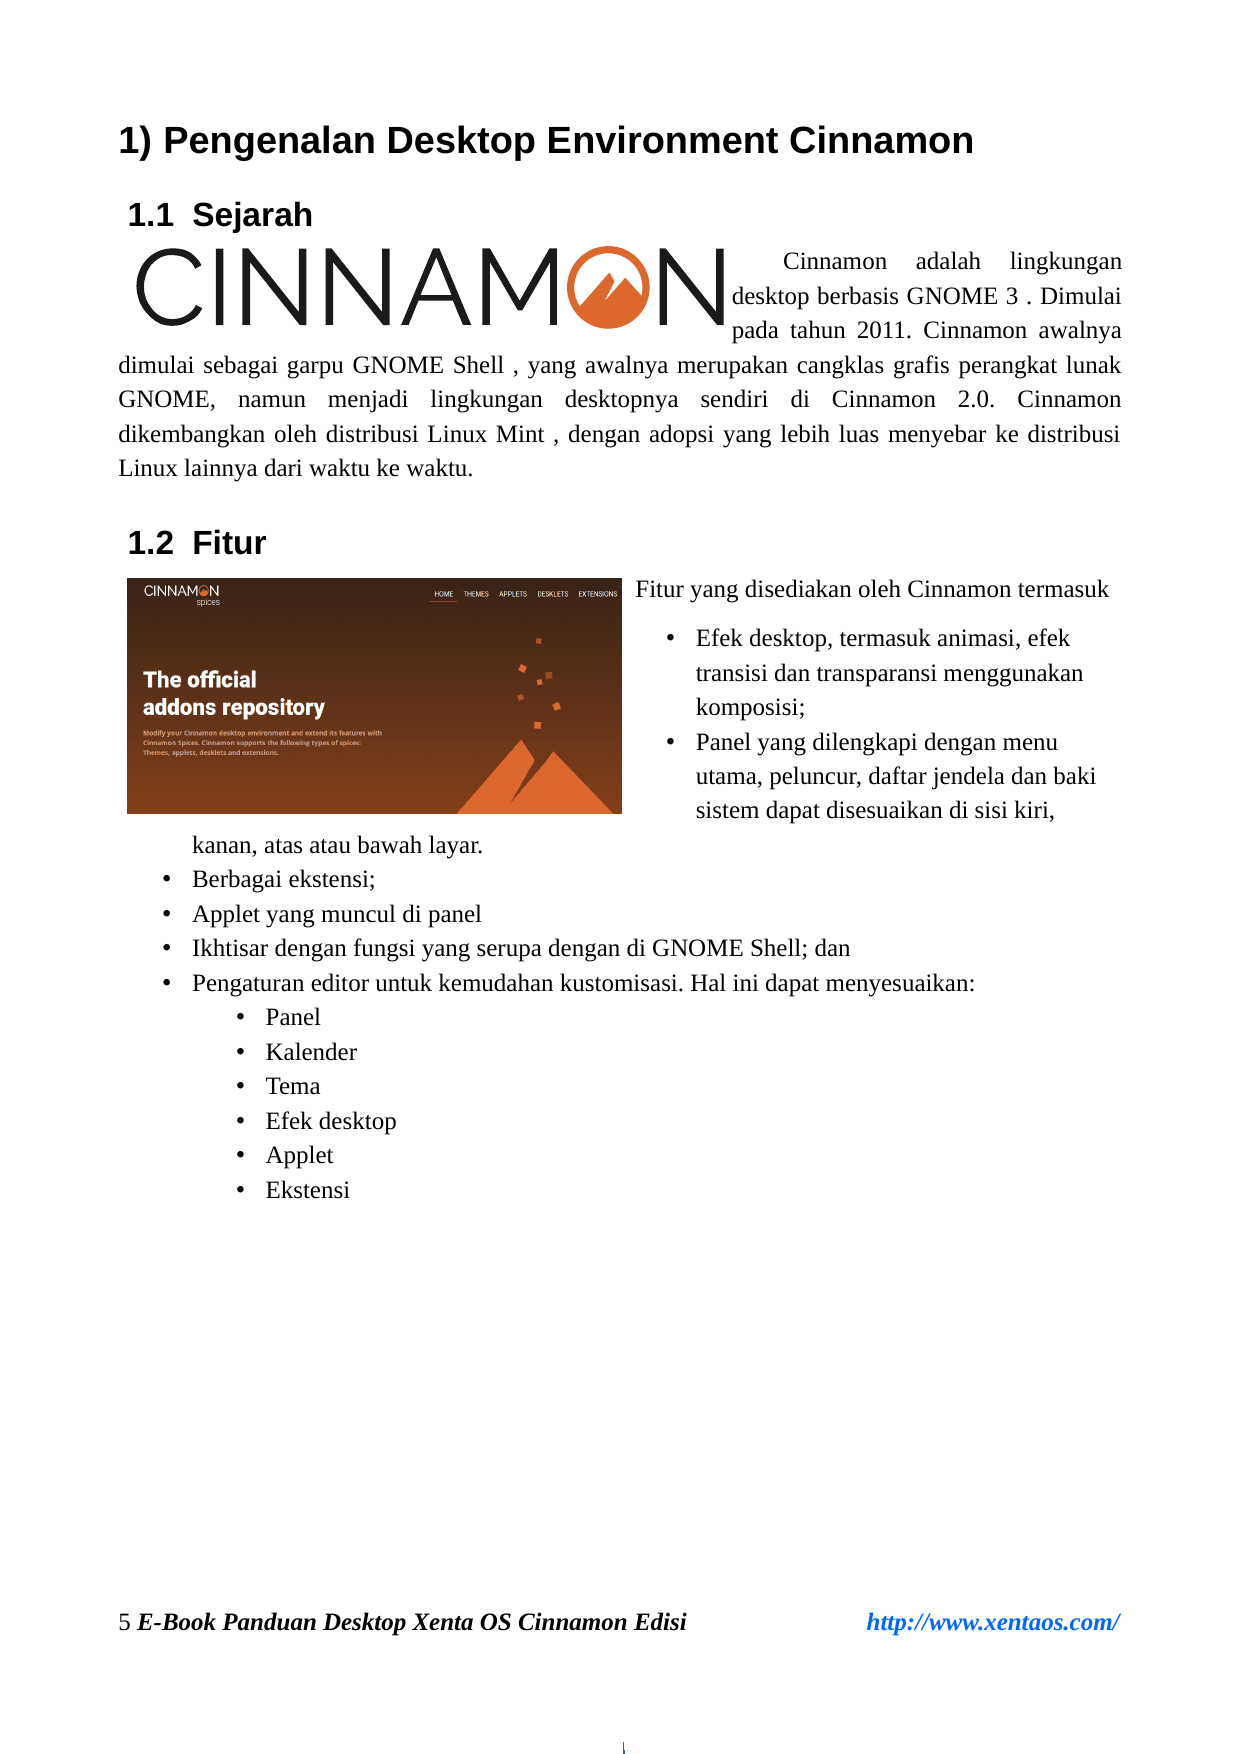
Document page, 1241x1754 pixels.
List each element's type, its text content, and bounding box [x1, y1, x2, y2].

list Ekstensi [236, 1175, 1122, 1204]
list Applet yang muncul di panel [162, 899, 1122, 928]
list Efek desktop [236, 1106, 1122, 1135]
subtitle Sejarah [118, 195, 1122, 234]
list Berbagai ekstensi; [162, 864, 1122, 893]
picture [127, 578, 622, 814]
list Tema [236, 1071, 1122, 1100]
subtitle Fitur [118, 523, 1122, 562]
text Fitur yang disediakan oleh Cinnamon termasuk [118, 574, 1122, 603]
list Efek desktop, termasuk animasi, efek transisi dan transparansi menggunakan komposisi; [622, 623, 1122, 721]
subtitle Pengenalan Desktop Environment Cinnamon [118, 118, 1122, 162]
list Pengaturan editor untuk kemudahan kustomisasi. Hal ini dapat menyesuaikan: [162, 968, 1122, 997]
list Kalender [236, 1037, 1122, 1066]
list Applet [236, 1140, 1122, 1169]
list Panel yang dilengkapi dengan menu utama, peluncur, daftar jendela dan baki sistem dapat disesuaikan di sisi kiri, kanan, atas atau bawah layar. [162, 727, 1122, 859]
text Cinnamon adalah lingkungan desktop berbasis GNOME 3 . Dimulai pada tahun 2011. Cinnamon awalnya dimulai sebagai garpu GNOME Shell , yang awalnya merupakan cangklas grafis perangkat lunak GNOME, namun menjadi lingkungan desktopnya sendiri di Cinnamon 2.0. Cinnamon dikembangkan oleh distribusi Linux Mint , dengan adopsi yang lebih luas menyebar ke distribusi Linux lainnya dari waktu ke waktu. [118, 246, 1122, 482]
list Ikhtisar dengan fungsi yang serupa dengan di GNOME Shell; dan [162, 933, 1122, 962]
list Panel [236, 1002, 1122, 1031]
